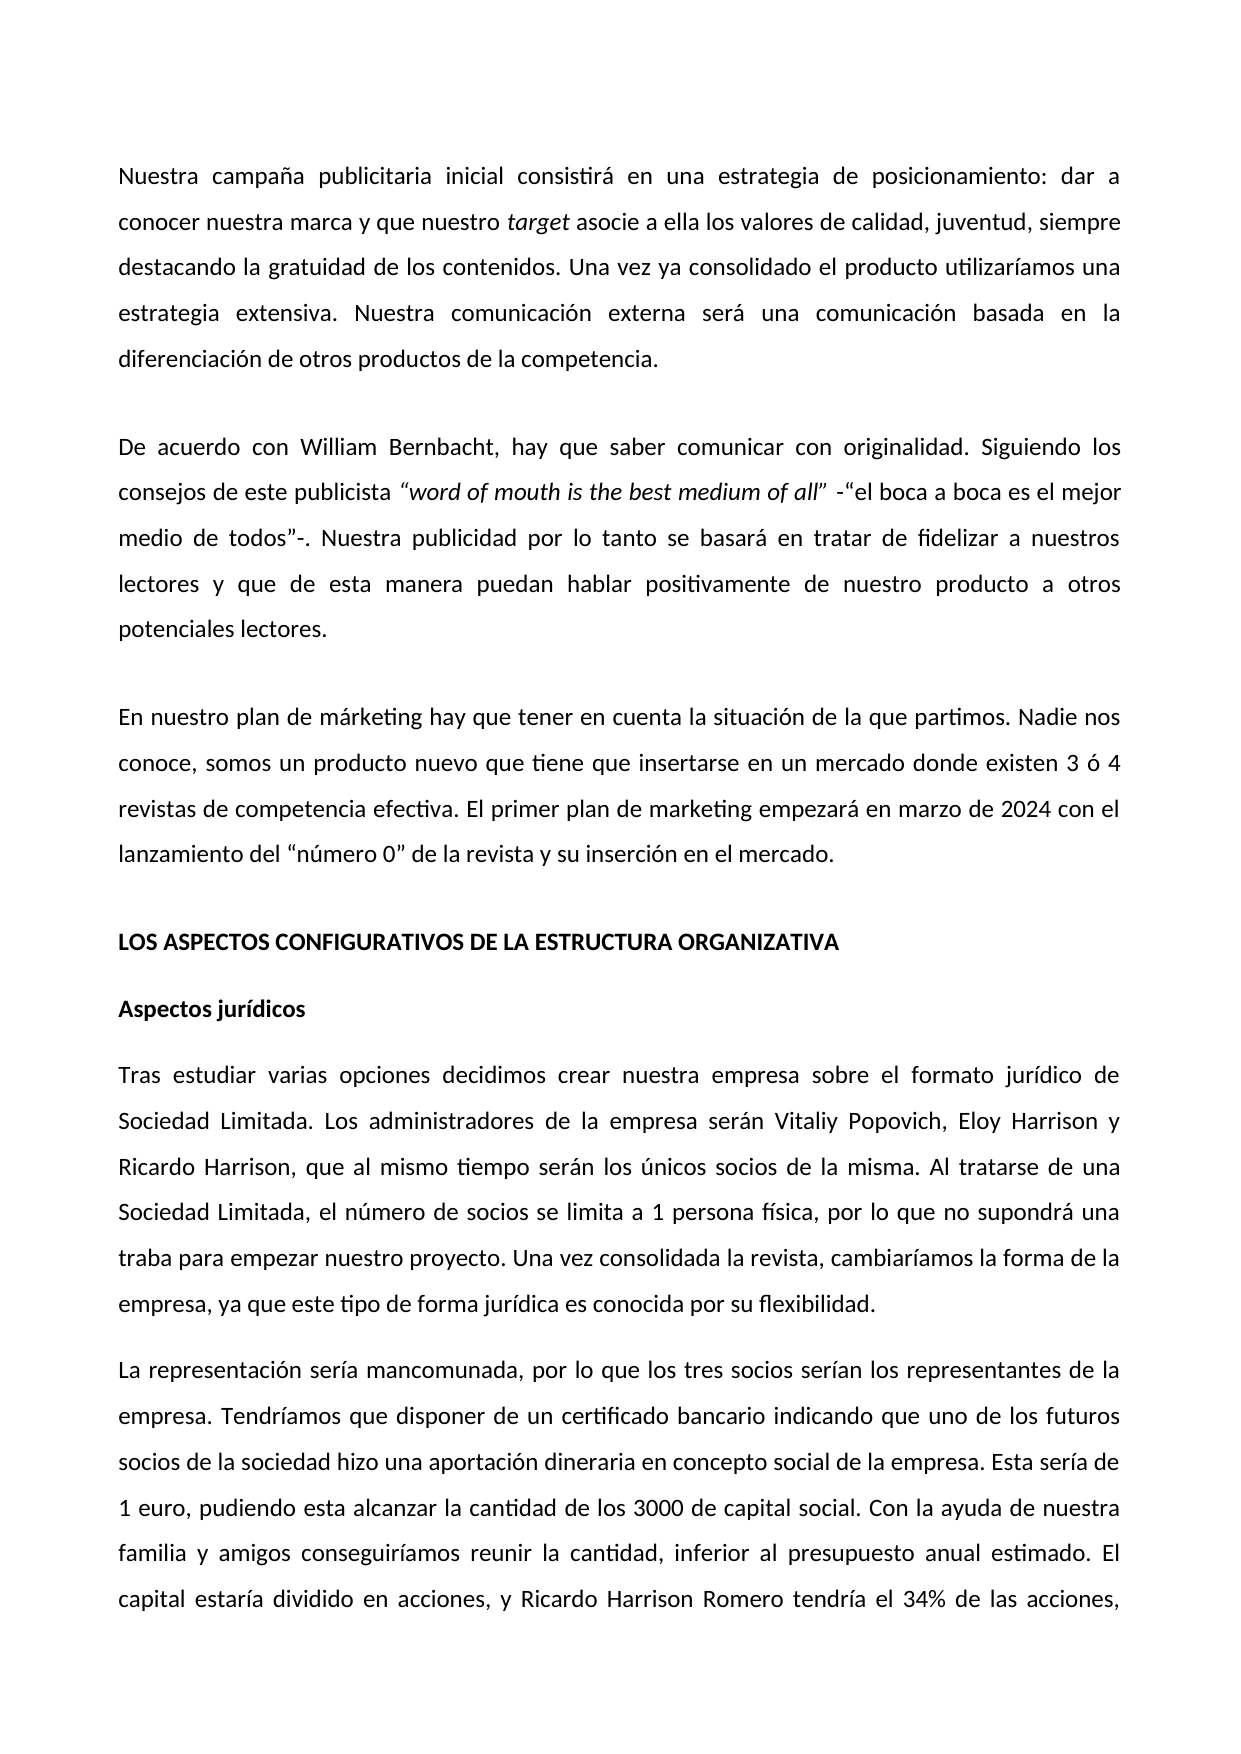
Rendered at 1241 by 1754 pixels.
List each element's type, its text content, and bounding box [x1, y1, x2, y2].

text Aspectos jurídicos [118, 993, 1122, 1023]
text Tras estudiar varias opciones decidimos crear nuestra empresa sobre el formato jurídico de Sociedad Limitada. Los administradores de la empresa serán Vitaliy Popovich, Eloy Harrison y Ricardo Harrison, que al mismo tiempo serán los únicos socios de la misma. Al tratarse de una Sociedad Limitada, el número de socios se limita a 1 persona física, por lo que no supondrá una traba para empezar nuestro proyecto. Una vez consolidada la revista, cambiaríamos la forma de la empresa, ya que este tipo de forma jurídica es conocida por su flexibilidad. [118, 1059, 1122, 1318]
text LOS ASPECTOS CONFIGURATIVOS DE LA ESTRUCTURA ORGANIZATIVA [118, 926, 1122, 957]
text La representación sería mancomunada, por lo que los tres socios serían los representantes de la empresa. Tendríamos que disponer de un certificado bancario indicando que uno de los futuros socios de la sociedad hizo una aportación dineraria en concepto social de la empresa. Esta sería de 1 euro, pudiendo esta alcanzar la cantidad de los 3000 de capital social. Con la ayuda de nuestra familia y amigos conseguiríamos reunir la cantidad, inferior al presupuesto anual estimado. El capital estaría dividido en acciones, y Ricardo Harrison Romero tendría el 34% de las acciones, [118, 1354, 1122, 1614]
text En nuestro plan de márketing hay que tener en cuenta la situación de la que partimos. Nadie nos conoce, somos un producto nuevo que tiene que insertarse en un mercado donde existen 3 ó 4 revistas de competencia efectiva. El primer plan de marketing empezará en marzo de 2024 con el lanzamiento del “número 0” de la revista y su inserción en el mercado. [118, 701, 1122, 869]
text Nuestra campaña publicitaria inicial consistirá en una estrategia de posicionamiento: dar a conocer nuestra marca y que nuestro target asocie a ella los valores de calidad, juventud, siempre destacando la gratuidad de los contenidos. Una vez ya consolidado el producto utilizaríamos una estrategia extensiva. Nuestra comunicación externa será una comunicación basada en la diferenciación de otros productos de la competencia. [118, 160, 1122, 373]
text De acuerdo con William Bernbacht, hay que saber comunicar con originalidad. Siguiendo los consejos de este publicista “word of mouth is the best medium of all” -“el boca a boca es el mejor medio de todos”-. Nuestra publicidad por lo tanto se basará en tratar de fidelizar a nuestros lectores y que de esta manera puedan hablar positivamente de nuestro producto a otros potenciales lectores. [118, 431, 1122, 644]
